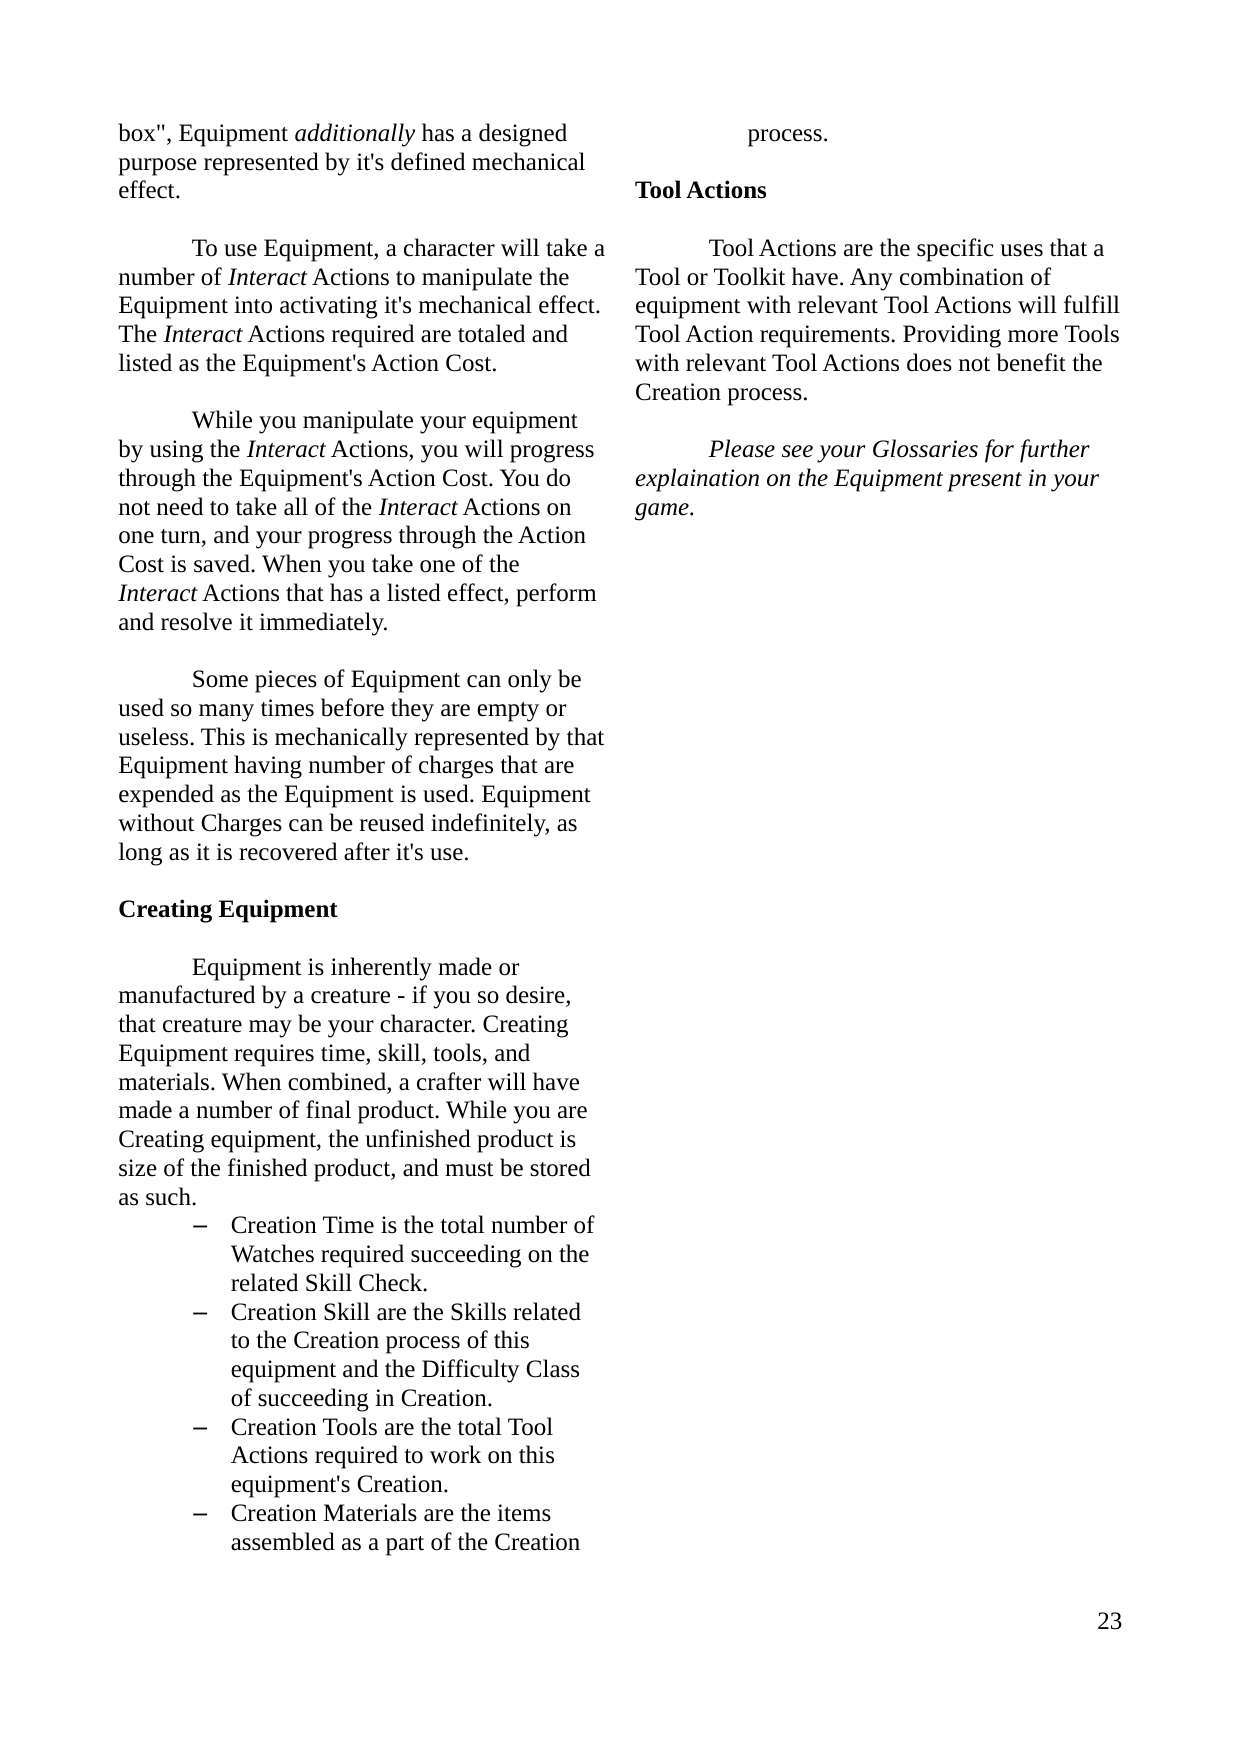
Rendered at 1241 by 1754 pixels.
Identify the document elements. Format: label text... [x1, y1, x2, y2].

text box", Equipment additionally has a designed purpose represented by it's defined mechanical effect. [118, 118, 605, 204]
text To use Equipment, a character will take a number of Interact Actions to manipulate the Equipment into activating it's mechanical effect. The Interact Actions required are totaled and listed as the Equipment's Action Cost. [118, 233, 605, 377]
list Creation Skill are the Skills related to the Creation process of this equipment and the Difficulty Class of succeeding in Creation. [193, 1297, 605, 1412]
list Creation Time is the total number of Watches required succeeding on the related Skill Check. [193, 1211, 605, 1297]
text Creating Equipment [118, 894, 605, 923]
text Please see your Glossaries for further explaination on the Equipment present in your game. [635, 434, 1122, 521]
list Creation Tools are the total Tool Actions required to work on this equipment's Creation. [193, 1412, 605, 1498]
text While you manipulate your equipment by using the Interact Actions, you will progress through the Equipment's Action Cost. You do not need to take all of the Interact Actions on one turn, and your progress through the Action Cost is saved. When you take one of the Interact Actions that has a listed effect, perform and resolve it immediately. [118, 406, 605, 636]
list process. [710, 118, 1122, 147]
text Some pieces of Equipment can only be used so many times before they are empty or useless. This is mechanically represented by that Equipment having number of charges that are expended as the Equipment is used. Equipment without Charges can be reused indefinitely, as long as it is recovered after it's use. [118, 664, 605, 866]
text Equipment is inherently made or manufactured by a creature - if you so desire, that creature may be your character. Creating Equipment requires time, skill, tools, and materials. When combined, a crafter will have made a number of final product. While you are Creating equipment, the unfinished product is size of the finished product, and must be stored as such. [118, 952, 605, 1211]
list Creation Materials are the items assembled as a part of the Creation [193, 1498, 605, 1556]
text Tool Actions [635, 176, 1122, 204]
text Tool Actions are the specific uses that a Tool or Toolkit have. Any combination of equipment with relevant Tool Actions will fulfill Tool Action requirements. Providing more Tools with relevant Tool Actions does not benefit the Creation process. [635, 233, 1122, 406]
